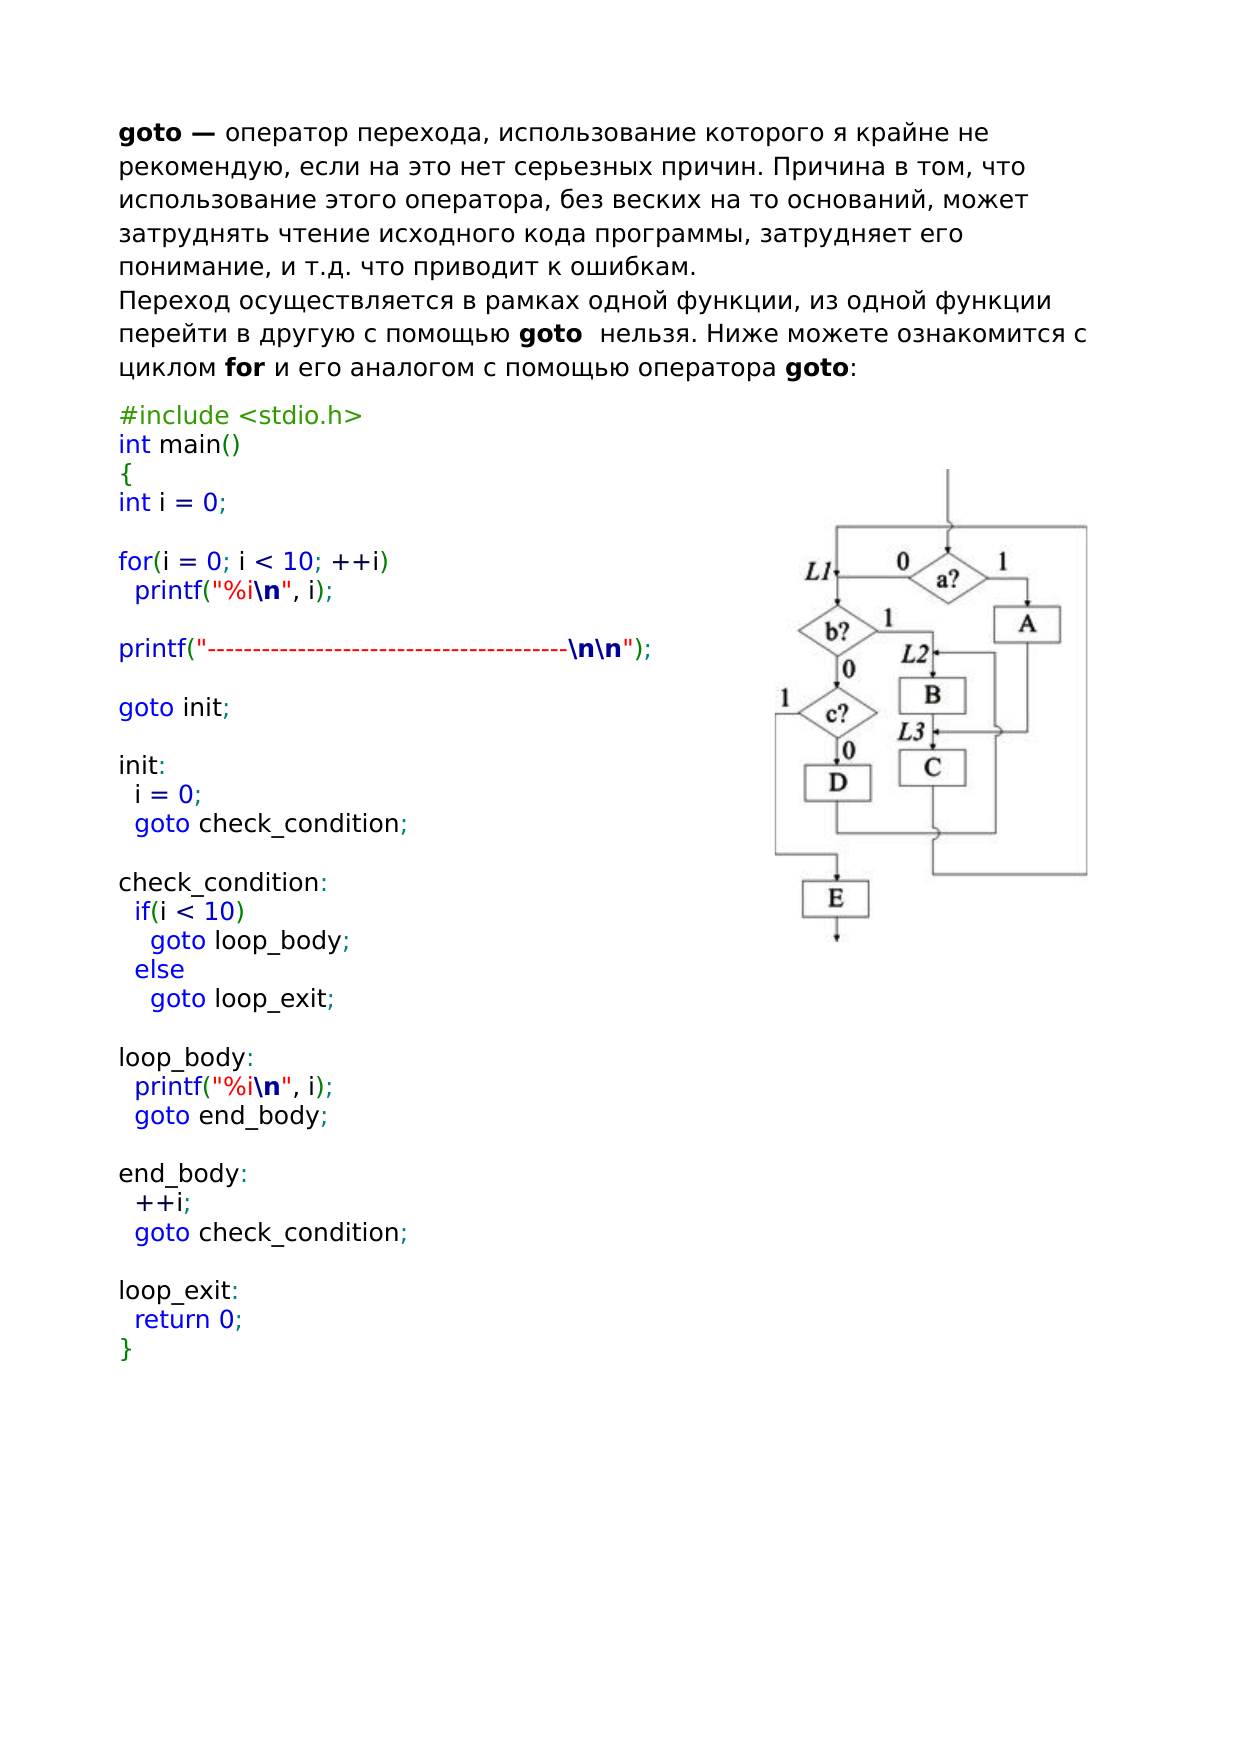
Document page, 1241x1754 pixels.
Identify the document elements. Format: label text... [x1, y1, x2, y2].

text for(i = 0; i < 10; ++i) [118, 547, 774, 576]
text [1088, 809, 1122, 838]
text int main() [118, 430, 1122, 459]
text goto check_condition; [118, 1218, 1122, 1247]
picture [774, 469, 1088, 942]
text goto — оператор перехода, использование которого я крайне не рекомендую, если на это нет серьезных причин. Причина в том, что использование этого оператора, без веских на то оснований, может затруднять чтение исходного кода программы, затрудняет его понимание, и т.д. что приводит к ошибкам. Переход осуществляется в рамках одной функции, из одной функции перейти в другую с помощью goto нельзя. Ниже можете ознакомится с циклом for и его аналогом с помощью оператора goto: [118, 118, 1122, 382]
text goto check_condition; [118, 809, 774, 838]
text printf("%i\n", i); [118, 576, 774, 605]
text int i = 0; [118, 488, 774, 518]
text ++i; [118, 1188, 1122, 1218]
text [1088, 488, 1122, 518]
text goto loop_exit; [118, 984, 1122, 1013]
text printf("%i\n", i); [118, 1072, 1122, 1101]
text loop_exit: [118, 1276, 1122, 1305]
text [1088, 897, 1122, 926]
text goto loop_body; [118, 926, 1122, 955]
text goto end_body; [118, 1101, 1122, 1130]
text i = 0; [118, 780, 774, 809]
text [1088, 868, 1122, 897]
text loop_body: [118, 1043, 1122, 1072]
text [1088, 693, 1122, 722]
text [1088, 751, 1122, 780]
text init: [118, 751, 774, 780]
text else [118, 955, 1122, 984]
text [1088, 576, 1122, 605]
text } [118, 1334, 1122, 1363]
text end_body: [118, 1159, 1122, 1188]
text return 0; [118, 1305, 1122, 1334]
text if(i < 10) [118, 897, 774, 926]
text [1088, 547, 1122, 576]
text check_condition: [118, 868, 774, 897]
text { [118, 459, 1122, 488]
text [1088, 780, 1122, 809]
text printf("----------------------------------------\n\n"); [118, 634, 774, 663]
text goto init; [118, 693, 774, 722]
text #include <stdio.h> [118, 401, 1122, 430]
